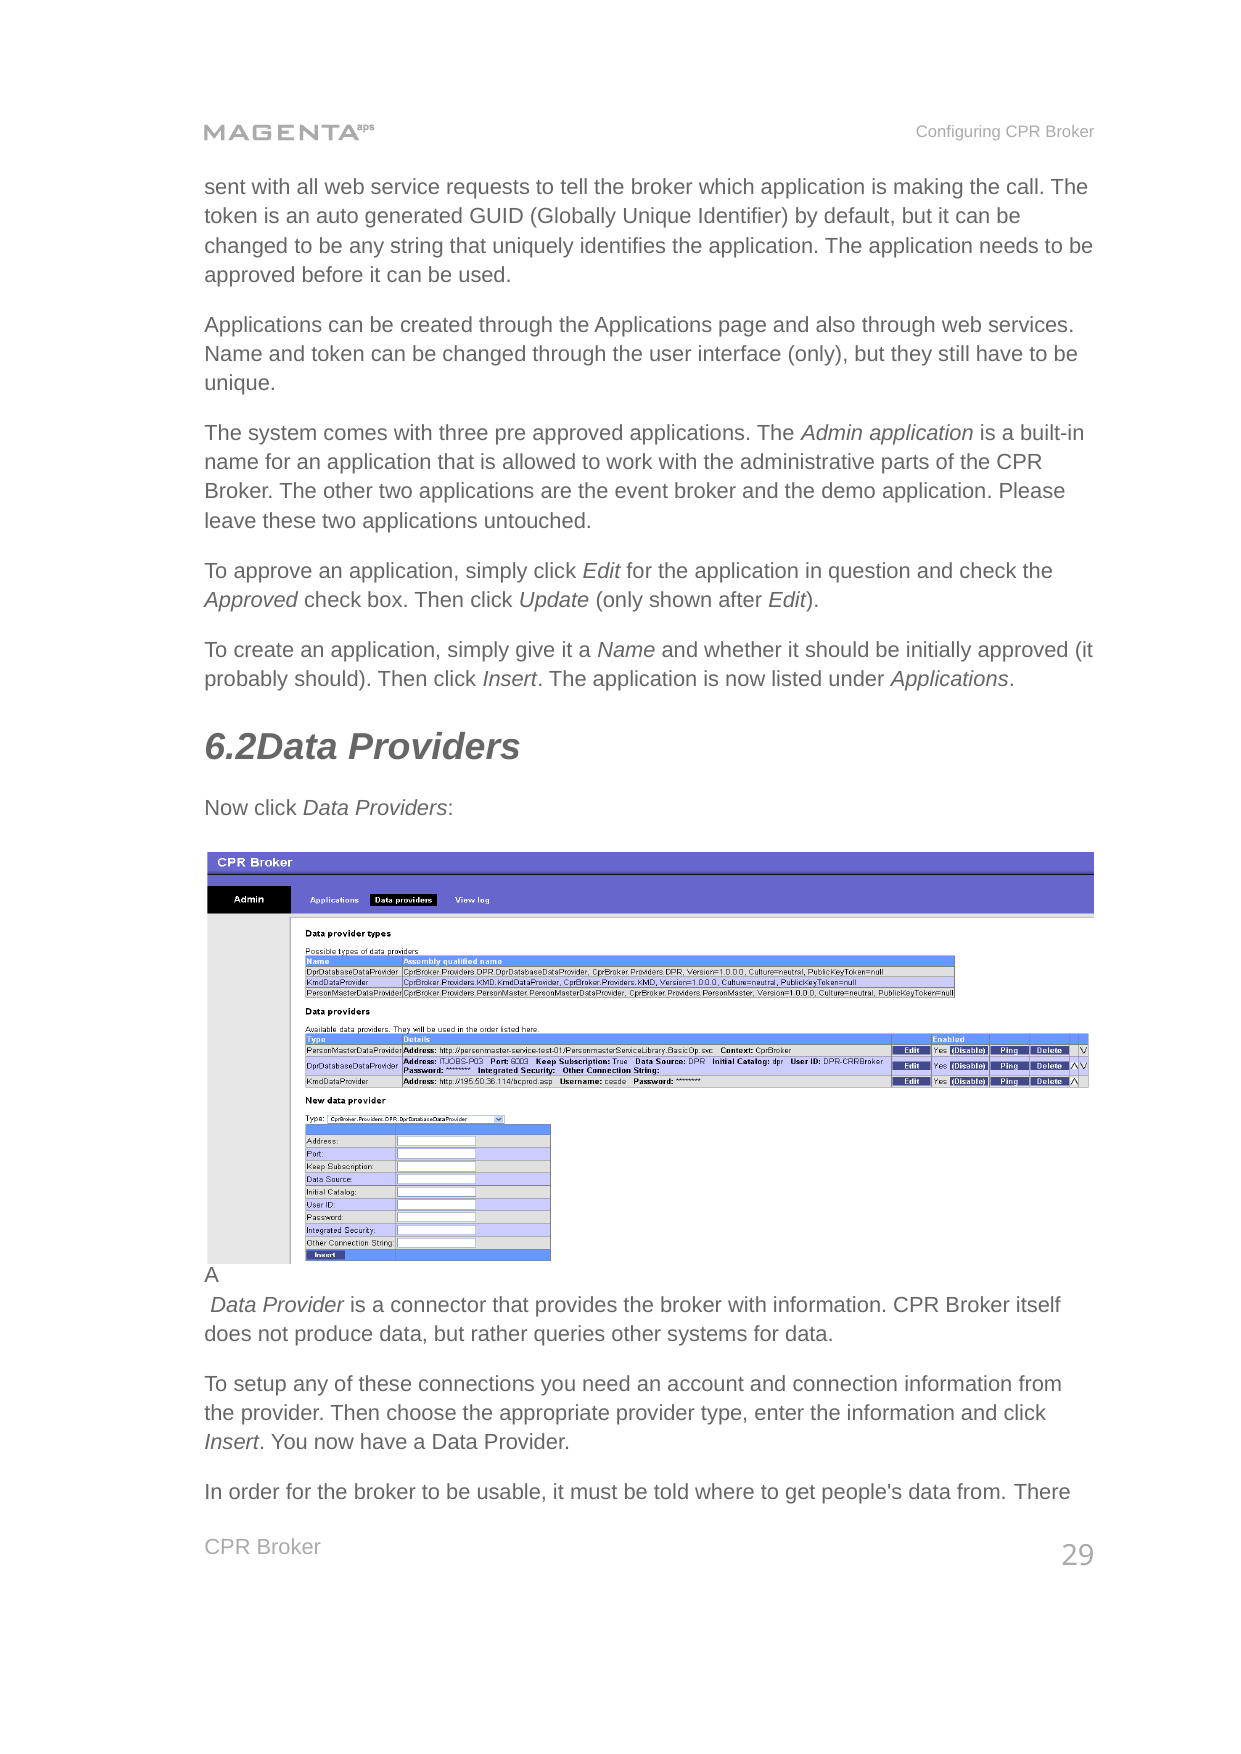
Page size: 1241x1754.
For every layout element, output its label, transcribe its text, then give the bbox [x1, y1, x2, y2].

text sent with all web service requests to tell the broker which application is making the call. The token is an auto generated GUID (Globally Unique Identifier) by default, but it can be changed to be any string that uniquely identifies the application. The application needs to be approved before it can be used. [204, 171, 1094, 288]
text Now click Data Providers: [204, 792, 1094, 821]
text To approve an application, simply click Edit for the application in question and check the Approved check box. Then click Update (only shown after Edit). [204, 555, 1094, 613]
text In order for the broker to be usable, it must be told where to get people's data from. There [204, 1476, 1094, 1505]
text The system comes with three pre approved applications. The Admin application is a built-in name for an application that is allowed to work with the administrative parts of the CPR Broker. The other two applications are the event broker and the demo application. Please leave these two applications untouched. [204, 417, 1094, 534]
text To setup any of these connections you need an account and connection information from the provider. Then choose the appropriate provider type, enter the information and click Insert. You now have a Data Provider. [204, 1368, 1094, 1455]
text A Data Provider is a connector that provides the broker with information. CPR Broker itself does not produce data, but rather queries other systems for data. [204, 842, 1094, 1347]
picture [207, 852, 1094, 1264]
text To create an application, simply give it a Name and whether it should be initially approved (it probably should). Then click Insert. The application is now listed under Applications. [204, 634, 1094, 692]
text Applications can be created through the Applications page and also through web services. Name and token can be changed through the user interface (only), but they still have to be unique. [204, 309, 1094, 396]
subtitle Data Providers [204, 713, 1094, 771]
